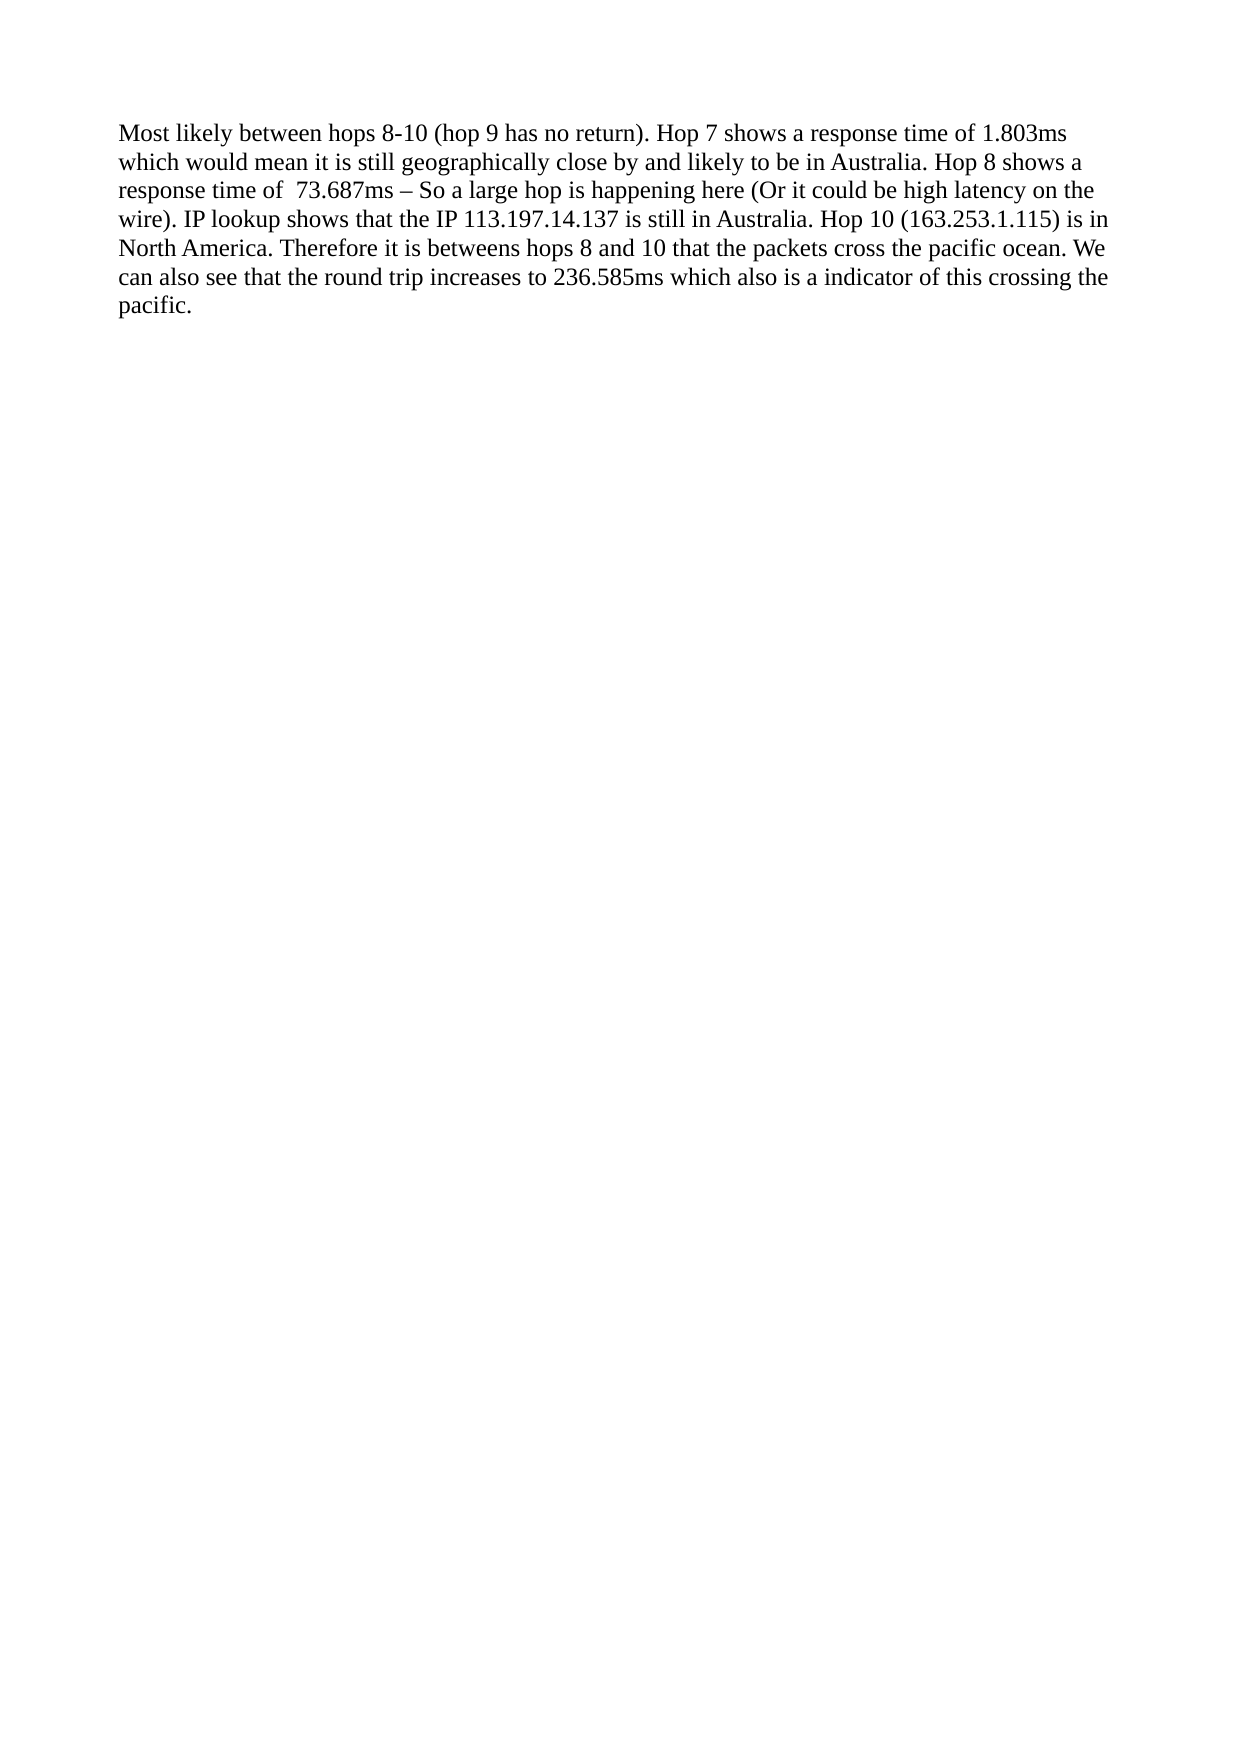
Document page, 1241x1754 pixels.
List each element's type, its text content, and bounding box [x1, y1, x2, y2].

text Most likely between hops 8-10 (hop 9 has no return). Hop 7 shows a response time of 1.803ms which would mean it is still geographically close by and likely to be in Australia. Hop 8 shows a response time of 73.687ms – So a large hop is happening here (Or it could be high latency on the wire). IP lookup shows that the IP 113.197.14.137 is still in Australia. Hop 10 (163.253.1.115) is in North America. Therefore it is betweens hops 8 and 10 that the packets cross the pacific ocean. We can also see that the round trip increases to 236.585ms which also is a indicator of this crossing the pacific. [118, 118, 1122, 319]
